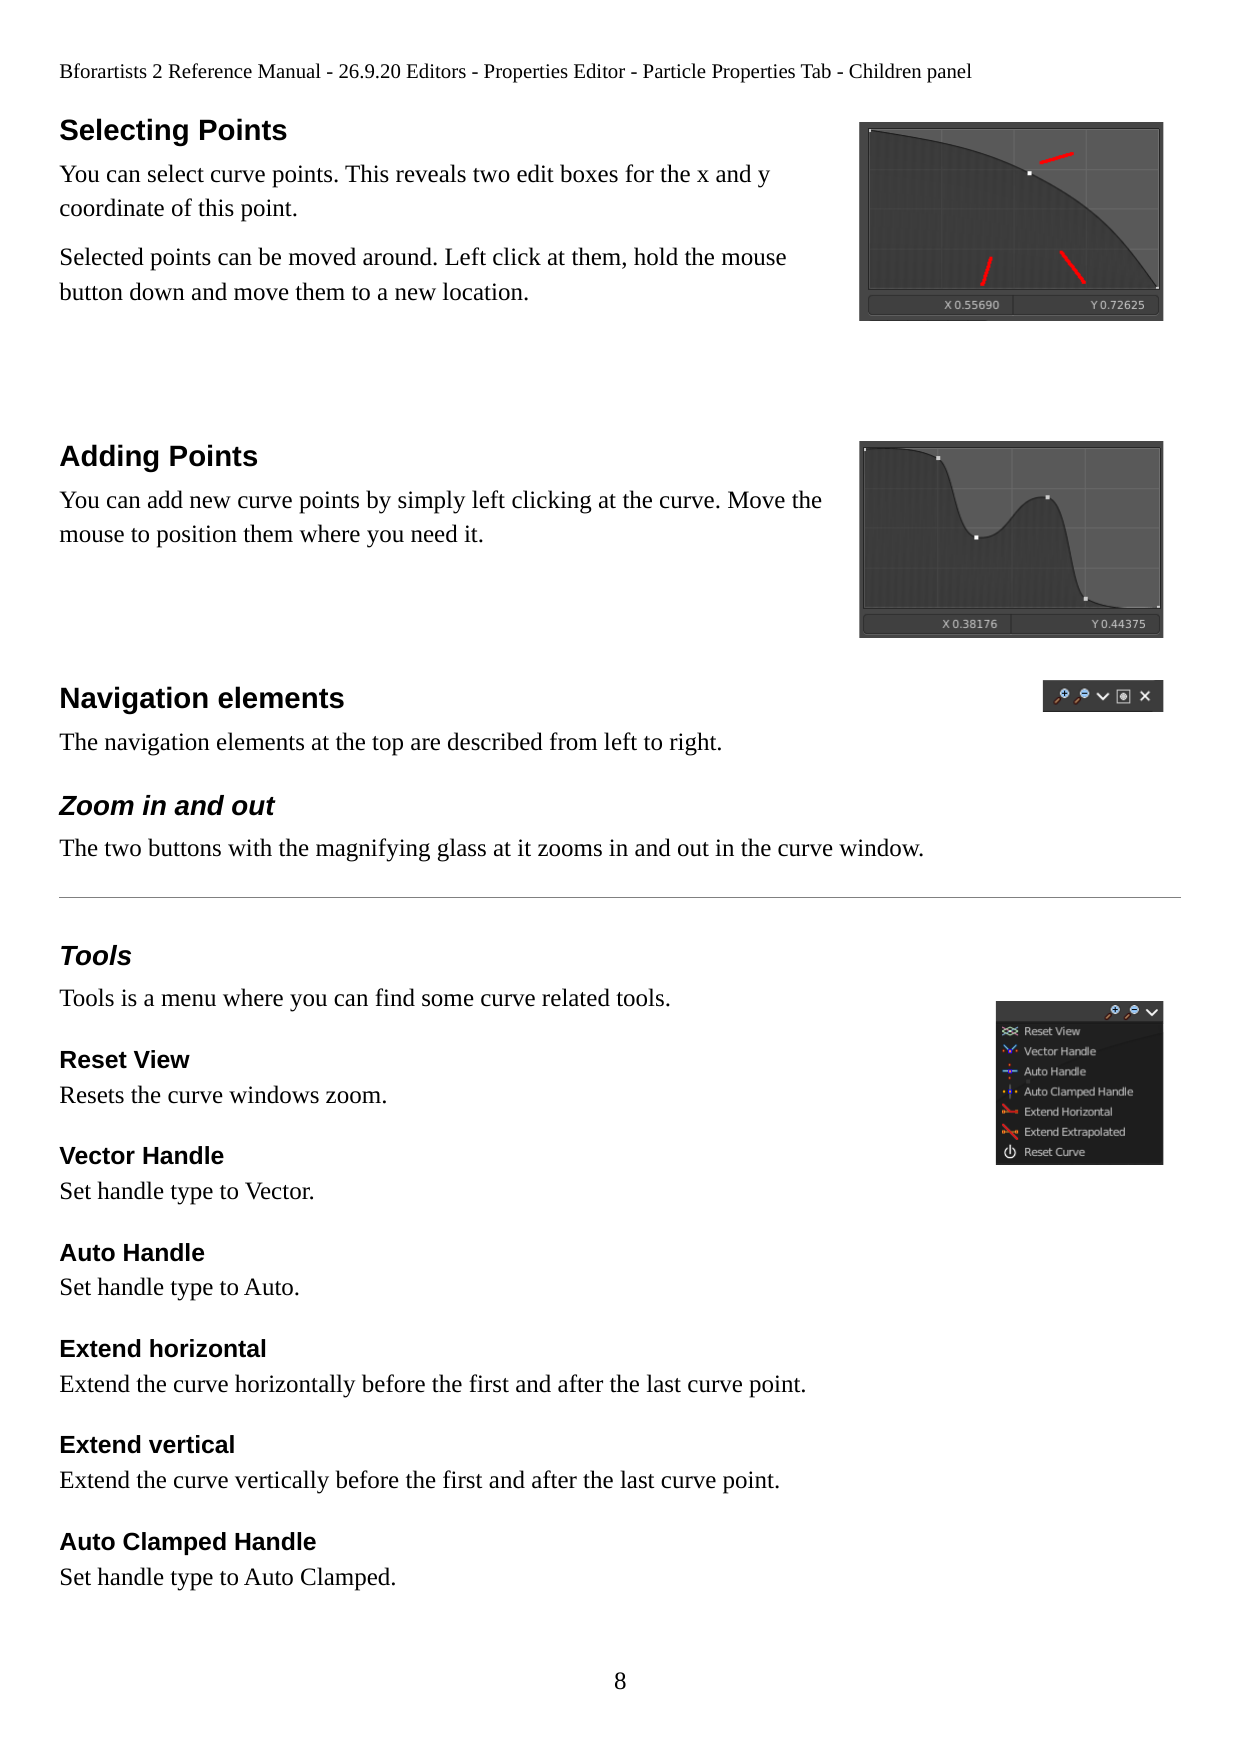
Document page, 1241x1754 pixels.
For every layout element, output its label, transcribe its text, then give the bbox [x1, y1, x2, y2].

text Selected points can be moved around. Left click at them, hold the mouse button down and move them to a new location. [59, 242, 859, 306]
text Tools is a menu where you can find some curve related tools. [59, 983, 1181, 1012]
text The two buttons with the magnifying glass at it zooms in and out in the curve window. [59, 833, 1181, 862]
subtitle Selecting Points [59, 113, 1181, 146]
picture [859, 122, 1164, 321]
picture [995, 1001, 1164, 1165]
text You can select curve points. This reveals two edit boxes for the x and y coordinate of this point. [59, 159, 859, 222]
subtitle Tools [59, 939, 1181, 971]
subtitle Navigation elements [59, 681, 1181, 715]
text Set handle type to Auto Clamped. [59, 1562, 1181, 1590]
subtitle Zoom in and out [59, 789, 1181, 821]
text Extend the curve horizontally before the first and after the last curve point. [59, 1369, 1181, 1398]
text You can add new curve points by simply left clicking at the curve. Move the mouse to position them where you need it. [59, 485, 859, 548]
subtitle Vector Handle [59, 1141, 1181, 1170]
subtitle Auto Handle [59, 1238, 1181, 1266]
subtitle Extend vertical [59, 1430, 1181, 1459]
subtitle Reset View [59, 1045, 995, 1073]
text Set handle type to Auto. [59, 1272, 1181, 1301]
picture [859, 441, 1164, 638]
text Resets the curve windows zoom. [59, 1080, 995, 1108]
subtitle Adding Points [59, 439, 1181, 472]
text The navigation elements at the top are described from left to right. [59, 727, 1181, 756]
text Set handle type to Vector. [59, 1176, 1181, 1205]
subtitle Auto Clamped Handle [59, 1527, 1181, 1555]
subtitle [1164, 1045, 1181, 1073]
subtitle Extend horizontal [59, 1334, 1181, 1363]
picture [1042, 680, 1164, 712]
text Extend the curve vertically before the first and after the last curve point. [59, 1465, 1181, 1494]
